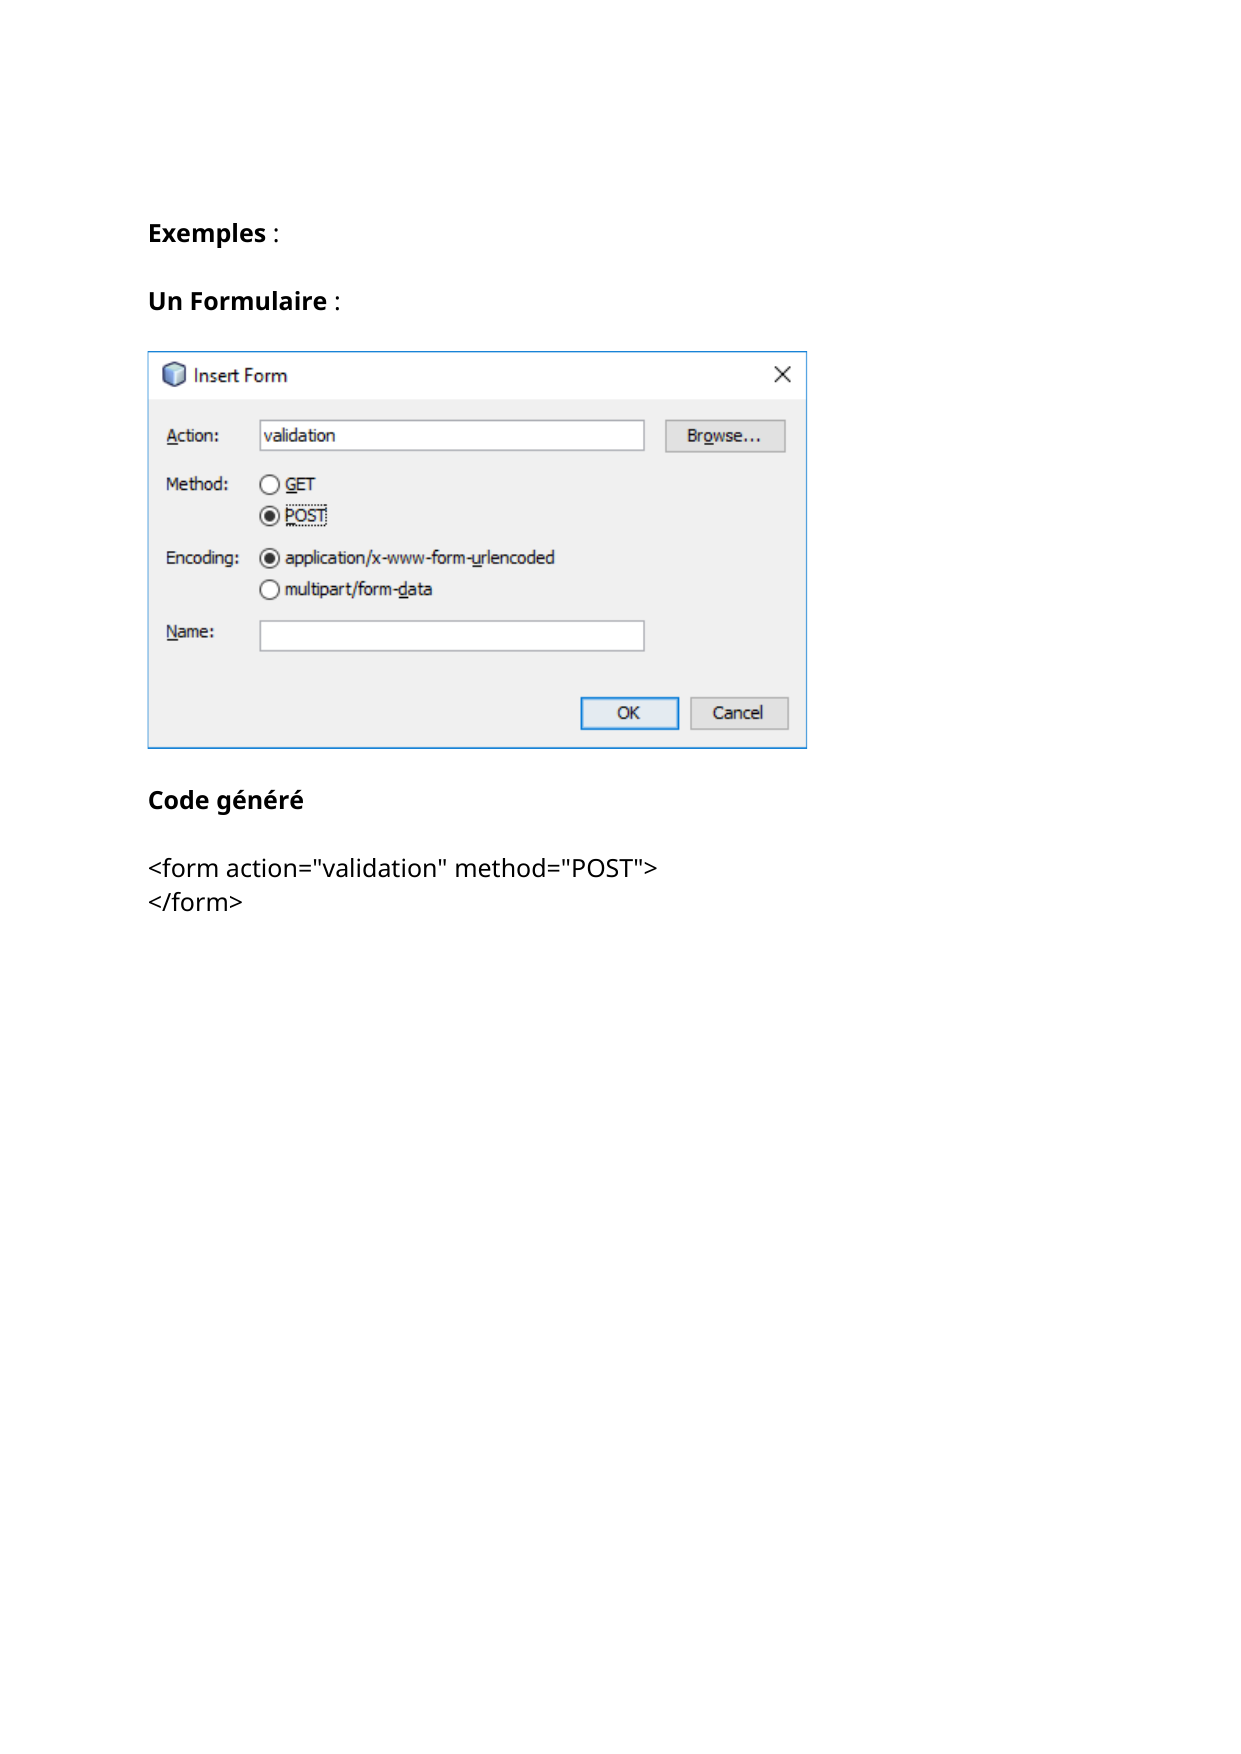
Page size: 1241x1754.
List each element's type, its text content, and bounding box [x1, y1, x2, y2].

text Exemples : [148, 215, 1092, 249]
picture [147, 351, 808, 749]
text Un Formulaire : [148, 283, 1092, 317]
text Code généré [148, 782, 1092, 817]
text </form> [148, 885, 1092, 919]
text <form action="validation" method="POST"> [148, 851, 1092, 885]
